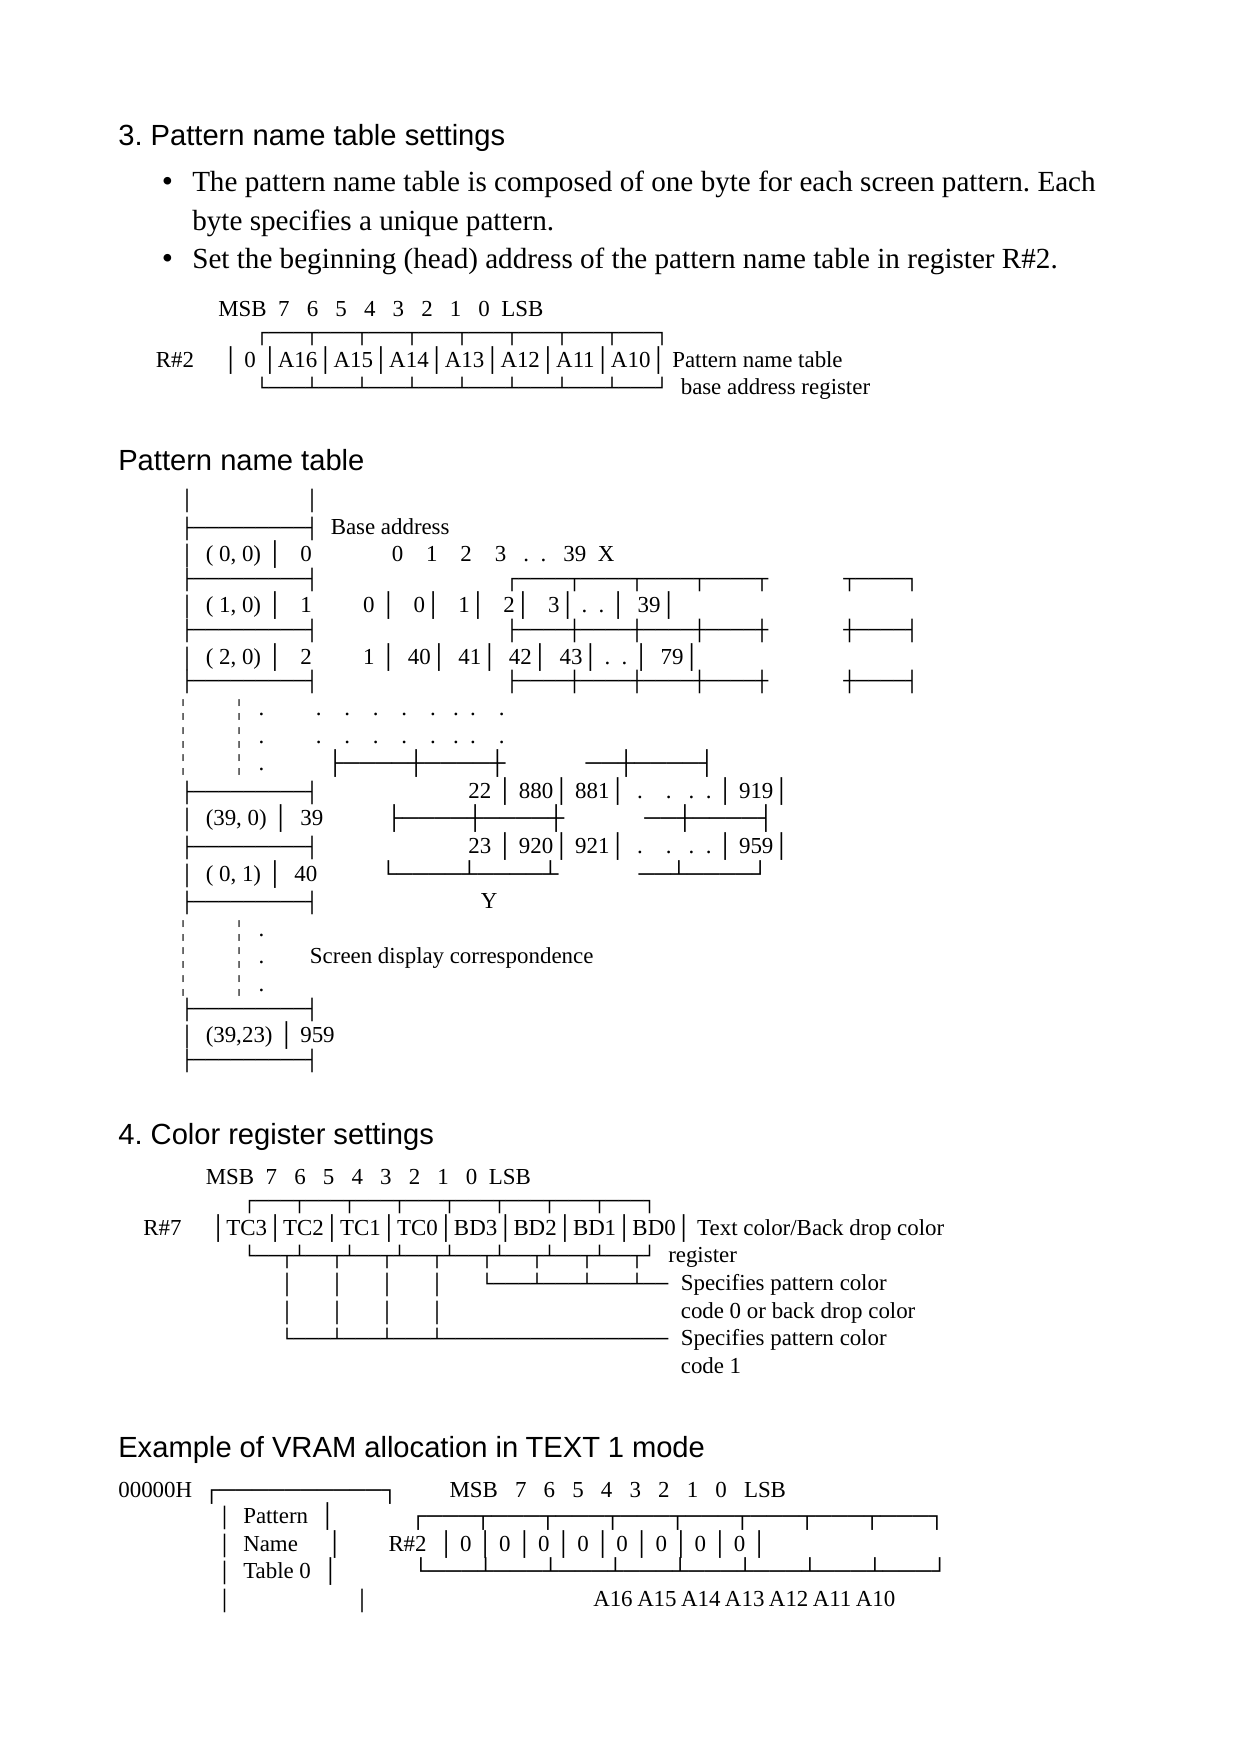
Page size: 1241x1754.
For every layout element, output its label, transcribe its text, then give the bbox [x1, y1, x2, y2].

text R#2 │ 0 │A16│A15│A14│A13│A12│A11│A10│ Pattern name table [270, 346, 324, 373]
text │ Name │ R#2 │ 0 │ 0 │ 0 │ 0 │ 0 │ 0 │ 0 │ 0 │ [564, 1530, 601, 1557]
text │ ( 1, 0) │ 1 0 │ 0│ 1│ 2│ 3│ . . │ 39│ [568, 592, 617, 619]
subtitle Example of VRAM allocation in TEXT 1 mode [118, 1430, 1122, 1463]
text ├─────────┤ ┌────┬────┬────┬────┬ ┬────┐ [118, 568, 1122, 592]
text ├─────────┤ 22 │ 880│ 881│ . . . . │ 919│ [505, 777, 560, 804]
text ├─────────┤ 23 │ 920│ 921│ . . . . │ 959│ [505, 832, 560, 860]
text │ ( 1, 0) │ 1 0 │ 0│ 1│ 2│ 3│ . . │ 39│ [275, 592, 387, 619]
list Set the beginning (head) address of the pattern name table in register R#2. [162, 241, 1122, 275]
text ├─────────┤ 22 │ 880│ 881│ . . . . │ 919│ [187, 792, 311, 804]
text R#2 │ 0 │A16│A15│A14│A13│A12│A11│A10│ Pattern name table [118, 346, 229, 373]
text ├─────────┤ [312, 998, 1122, 1021]
text ├─────────┤ ├────┼────┼────┼────┼ ┼────┤ [118, 619, 1122, 643]
text ├─────────┤ [118, 1049, 1122, 1073]
text │ ( 1, 0) │ 1 0 │ 0│ 1│ 2│ 3│ . . │ 39│ [434, 592, 476, 619]
text 00000H ┌──────────┐ MSB 7 6 5 4 3 2 1 0 LSB [118, 1476, 1122, 1502]
text R#2 │ 0 │A16│A15│A14│A13│A12│A11│A10│ Pattern name table [381, 346, 435, 373]
text R#2 │ 0 │A16│A15│A14│A13│A12│A11│A10│ Pattern name table [326, 346, 379, 373]
text │ Name │ R#2 │ 0 │ 0 │ 0 │ 0 │ 0 │ 0 │ 0 │ 0 │ [720, 1530, 758, 1557]
text R#7 │TC3│TC2│TC1│TC0│BD3│BD2│BD1│BD0│ Text color/Back drop color [332, 1214, 387, 1242]
text │ ( 2, 0) │ 2 1 │ 40│ 41│ 42│ 43│ . . │ 79│ [540, 643, 589, 670]
text R#7 │TC3│TC2│TC1│TC0│BD3│BD2│BD1│BD0│ Text color/Back drop color [389, 1214, 444, 1242]
text ├─────────┤ 22 │ 880│ 881│ . . . . │ 919│ [562, 777, 616, 804]
text MSB 7 6 5 4 3 2 1 0 LSB [118, 1163, 1122, 1190]
text R#7 │TC3│TC2│TC1│TC0│BD3│BD2│BD1│BD0│ Text color/Back drop color [565, 1214, 623, 1242]
text ¦ ¦ . . . . . . . . . [118, 694, 1122, 722]
text R#7 │TC3│TC2│TC1│TC0│BD3│BD2│BD1│BD0│ Text color/Back drop color [276, 1214, 330, 1242]
text ¦ ¦ . ├────┼────┼ ──┼────┤ [627, 764, 705, 777]
text │ (39, 0) │ 39 ├────┼────┼ ──┼────┤ [395, 804, 474, 832]
text │ │ │ │ code 0 or back drop color [118, 1297, 1122, 1324]
text │ Table 0 │ └───┴───┴───┴───┴───┴───┴───┴───┘ [331, 1557, 1122, 1585]
text │ Name │ R#2 │ 0 │ 0 │ 0 │ 0 │ 0 │ 0 │ 0 │ 0 │ [603, 1530, 640, 1557]
text R#7 │TC3│TC2│TC1│TC0│BD3│BD2│BD1│BD0│ Text color/Back drop color [219, 1214, 274, 1242]
text │ (39, 0) │ 39 ├────┼────┼ ──┼────┤ [476, 804, 555, 832]
text ├─────────┤ [187, 998, 311, 1008]
text R#2 │ 0 │A16│A15│A14│A13│A12│A11│A10│ Pattern name table [548, 346, 601, 373]
text │ (39, 0) │ 39 ├────┼────┼ ──┼────┤ [118, 804, 279, 832]
text ¦ ¦ . ├────┼────┼ ──┼────┤ [417, 749, 496, 777]
text │ ( 1, 0) │ 1 0 │ 0│ 1│ 2│ 3│ . . │ 39│ [118, 592, 273, 619]
text │ ( 2, 0) │ 2 1 │ 40│ 41│ 42│ 43│ . . │ 79│ [118, 643, 273, 670]
text ├─────────┤ 22 │ 880│ 881│ . . . . │ 919│ [726, 777, 780, 804]
text R#7 │TC3│TC2│TC1│TC0│BD3│BD2│BD1│BD0│ Text color/Back drop color [625, 1214, 682, 1242]
text R#7 │TC3│TC2│TC1│TC0│BD3│BD2│BD1│BD0│ Text color/Back drop color [118, 1214, 217, 1242]
text R#2 │ 0 │A16│A15│A14│A13│A12│A11│A10│ Pattern name table [603, 346, 657, 373]
text │ Name │ R#2 │ 0 │ 0 │ 0 │ 0 │ 0 │ 0 │ 0 │ 0 │ [642, 1530, 679, 1557]
text R#7 │TC3│TC2│TC1│TC0│BD3│BD2│BD1│BD0│ Text color/Back drop color [684, 1214, 1122, 1242]
text ├─────────┤ 23 │ 920│ 921│ . . . . │ 959│ [726, 832, 780, 860]
text │ Name │ R#2 │ 0 │ 0 │ 0 │ 0 │ 0 │ 0 │ 0 │ 0 │ [335, 1530, 445, 1557]
subtitle 4. Color register settings [118, 1117, 1122, 1150]
text │ (39, 0) │ 39 ├────┼────┼ ──┼────┤ [557, 804, 683, 832]
text │ │ │ │ └───┴───┴───┴── Specifies pattern color [118, 1269, 1122, 1297]
text │ ( 2, 0) │ 2 1 │ 40│ 41│ 42│ 43│ . . │ 79│ [490, 643, 538, 670]
list The pattern name table is composed of one byte for each screen pattern. Each byte specifies a unique pattern. [162, 164, 1122, 236]
text ¦ ¦ . [118, 915, 1122, 942]
text │ ( 1, 0) │ 1 0 │ 0│ 1│ 2│ 3│ . . │ 39│ [669, 592, 1122, 619]
text ┌───┬───┬───┬───┬───┬───┬───┬───┐ [118, 1190, 1122, 1214]
text │ ( 1, 0) │ 1 0 │ 0│ 1│ 2│ 3│ . . │ 39│ [619, 592, 667, 619]
text ├─────────┤ [187, 1009, 311, 1021]
text │ ( 2, 0) │ 2 1 │ 40│ 41│ 42│ 43│ . . │ 79│ [389, 643, 437, 670]
text R#2 │ 0 │A16│A15│A14│A13│A12│A11│A10│ Pattern name table [659, 346, 1122, 373]
text │ ( 1, 0) │ 1 0 │ 0│ 1│ 2│ 3│ . . │ 39│ [478, 592, 521, 619]
text └──┬┴──┬┴──┬┴──┬┴──┬┴──┬┴──┬┴──┬┘ register [118, 1242, 1122, 1269]
text │ Name │ R#2 │ 0 │ 0 │ 0 │ 0 │ 0 │ 0 │ 0 │ 0 │ [681, 1530, 718, 1557]
text R#7 │TC3│TC2│TC1│TC0│BD3│BD2│BD1│BD0│ Text color/Back drop color [506, 1214, 563, 1242]
text ¦ ¦ . ├────┼────┼ ──┼────┤ [498, 749, 625, 777]
text ├─────────┤ [118, 998, 186, 1021]
text │ ( 0, 1) │ 40 └────┴────┴ ──┴────┘ [118, 860, 273, 887]
text │ ( 0, 1) │ 40 └────┴────┴ ──┴────┘ [275, 860, 1122, 887]
subtitle Pattern name table [118, 443, 1122, 477]
text │ (39, 0) │ 39 ├────┼────┼ ──┼────┤ [766, 804, 1122, 832]
text ¦ ¦ . ├────┼────┼ ──┼────┤ [627, 749, 705, 762]
text │ ( 2, 0) │ 2 1 │ 40│ 41│ 42│ 43│ . . │ 79│ [692, 643, 1122, 670]
text │ Name │ R#2 │ 0 │ 0 │ 0 │ 0 │ 0 │ 0 │ 0 │ 0 │ [447, 1530, 484, 1557]
text │ Pattern │ ┌───┬───┬───┬───┬───┬───┬───┬───┐ [328, 1502, 1122, 1530]
text │ │ [118, 489, 1122, 513]
text │ ( 0, 0) │ 0 0 1 2 3 . . 39 X [275, 540, 1122, 568]
text │ ( 1, 0) │ 1 0 │ 0│ 1│ 2│ 3│ . . │ 39│ [389, 592, 432, 619]
text ¦ ¦ . ├────┼────┼ ──┼────┤ [118, 749, 334, 777]
text ├─────────┤ 23 │ 920│ 921│ . . . . │ 959│ [562, 832, 616, 860]
text ¦ ¦ . ├────┼────┼ ──┼────┤ [336, 749, 415, 777]
text └───┴───┴───┴────────────────── Specifies pattern color [118, 1324, 1122, 1352]
text MSB 7 6 5 4 3 2 1 0 LSB [118, 294, 1122, 322]
text │ Name │ R#2 │ 0 │ 0 │ 0 │ 0 │ 0 │ 0 │ 0 │ 0 │ [760, 1530, 1122, 1557]
text │ Pattern │ ┌───┬───┬───┬───┬───┬───┬───┬───┐ [118, 1502, 326, 1530]
text │ (39, 0) │ 39 ├────┼────┼ ──┼────┤ [281, 804, 393, 832]
text ┌───┬───┬───┬───┬───┬───┬───┬───┐ [118, 322, 1122, 346]
subtitle 3. Pattern name table settings [118, 118, 1122, 152]
text ¦ ¦ . [118, 970, 1122, 998]
text │ (39,23) │ 959 [118, 1021, 285, 1049]
text │ │ A16 A15 A14 A13 A12 A11 A10 [118, 1585, 1122, 1613]
text │ ( 2, 0) │ 2 1 │ 40│ 41│ 42│ 43│ . . │ 79│ [275, 643, 387, 670]
text │ (39,23) │ 959 [287, 1021, 1122, 1049]
text │ ( 2, 0) │ 2 1 │ 40│ 41│ 42│ 43│ . . │ 79│ [439, 643, 488, 670]
text │ Table 0 │ └───┴───┴───┴───┴───┴───┴───┴───┘ [118, 1557, 329, 1585]
text ├─────────┤ 22 │ 880│ 881│ . . . . │ 919│ [782, 777, 1122, 804]
text R#7 │TC3│TC2│TC1│TC0│BD3│BD2│BD1│BD0│ Text color/Back drop color [446, 1214, 504, 1242]
text code 1 [118, 1352, 1122, 1379]
text └───┴───┴───┴───┴───┴───┴───┴───┘ base address register [118, 373, 1122, 401]
text R#2 │ 0 │A16│A15│A14│A13│A12│A11│A10│ Pattern name table [437, 346, 491, 373]
text │ ( 1, 0) │ 1 0 │ 0│ 1│ 2│ 3│ . . │ 39│ [523, 592, 566, 619]
text │ ( 0, 0) │ 0 0 1 2 3 . . 39 X [118, 540, 273, 568]
text ¦ ¦ . ├────┼────┼ ──┼────┤ [707, 749, 1122, 777]
text ├─────────┤ 22 │ 880│ 881│ . . . . │ 919│ [118, 777, 503, 804]
text │ Name │ R#2 │ 0 │ 0 │ 0 │ 0 │ 0 │ 0 │ 0 │ 0 │ [486, 1530, 523, 1557]
text │ ( 2, 0) │ 2 1 │ 40│ 41│ 42│ 43│ . . │ 79│ [591, 643, 640, 670]
text ├─────────┤ 23 │ 920│ 921│ . . . . │ 959│ [782, 832, 1122, 860]
text │ Name │ R#2 │ 0 │ 0 │ 0 │ 0 │ 0 │ 0 │ 0 │ 0 │ [118, 1530, 333, 1557]
text ├─────────┤ ├────┼────┼────┼────┼ ┼────┤ [118, 670, 1122, 694]
text ├─────────┤ 22 │ 880│ 881│ . . . . │ 919│ [618, 777, 724, 804]
text ¦ ¦ . . . . . . . . . [118, 722, 1122, 749]
text ├─────────┤ 23 │ 920│ 921│ . . . . │ 959│ [118, 832, 503, 860]
text │ Name │ R#2 │ 0 │ 0 │ 0 │ 0 │ 0 │ 0 │ 0 │ 0 │ [525, 1530, 562, 1557]
text R#2 │ 0 │A16│A15│A14│A13│A12│A11│A10│ Pattern name table [493, 346, 546, 373]
text ├─────────┤ Base address [118, 513, 1122, 540]
text │ (39, 0) │ 39 ├────┼────┼ ──┼────┤ [685, 804, 764, 832]
text ├─────────┤ Y [118, 887, 1122, 915]
text ├─────────┤ 23 │ 920│ 921│ . . . . │ 959│ [618, 832, 724, 860]
text ¦ ¦ . Screen display correspondence [118, 942, 1122, 970]
text │ ( 2, 0) │ 2 1 │ 40│ 41│ 42│ 43│ . . │ 79│ [642, 643, 690, 670]
